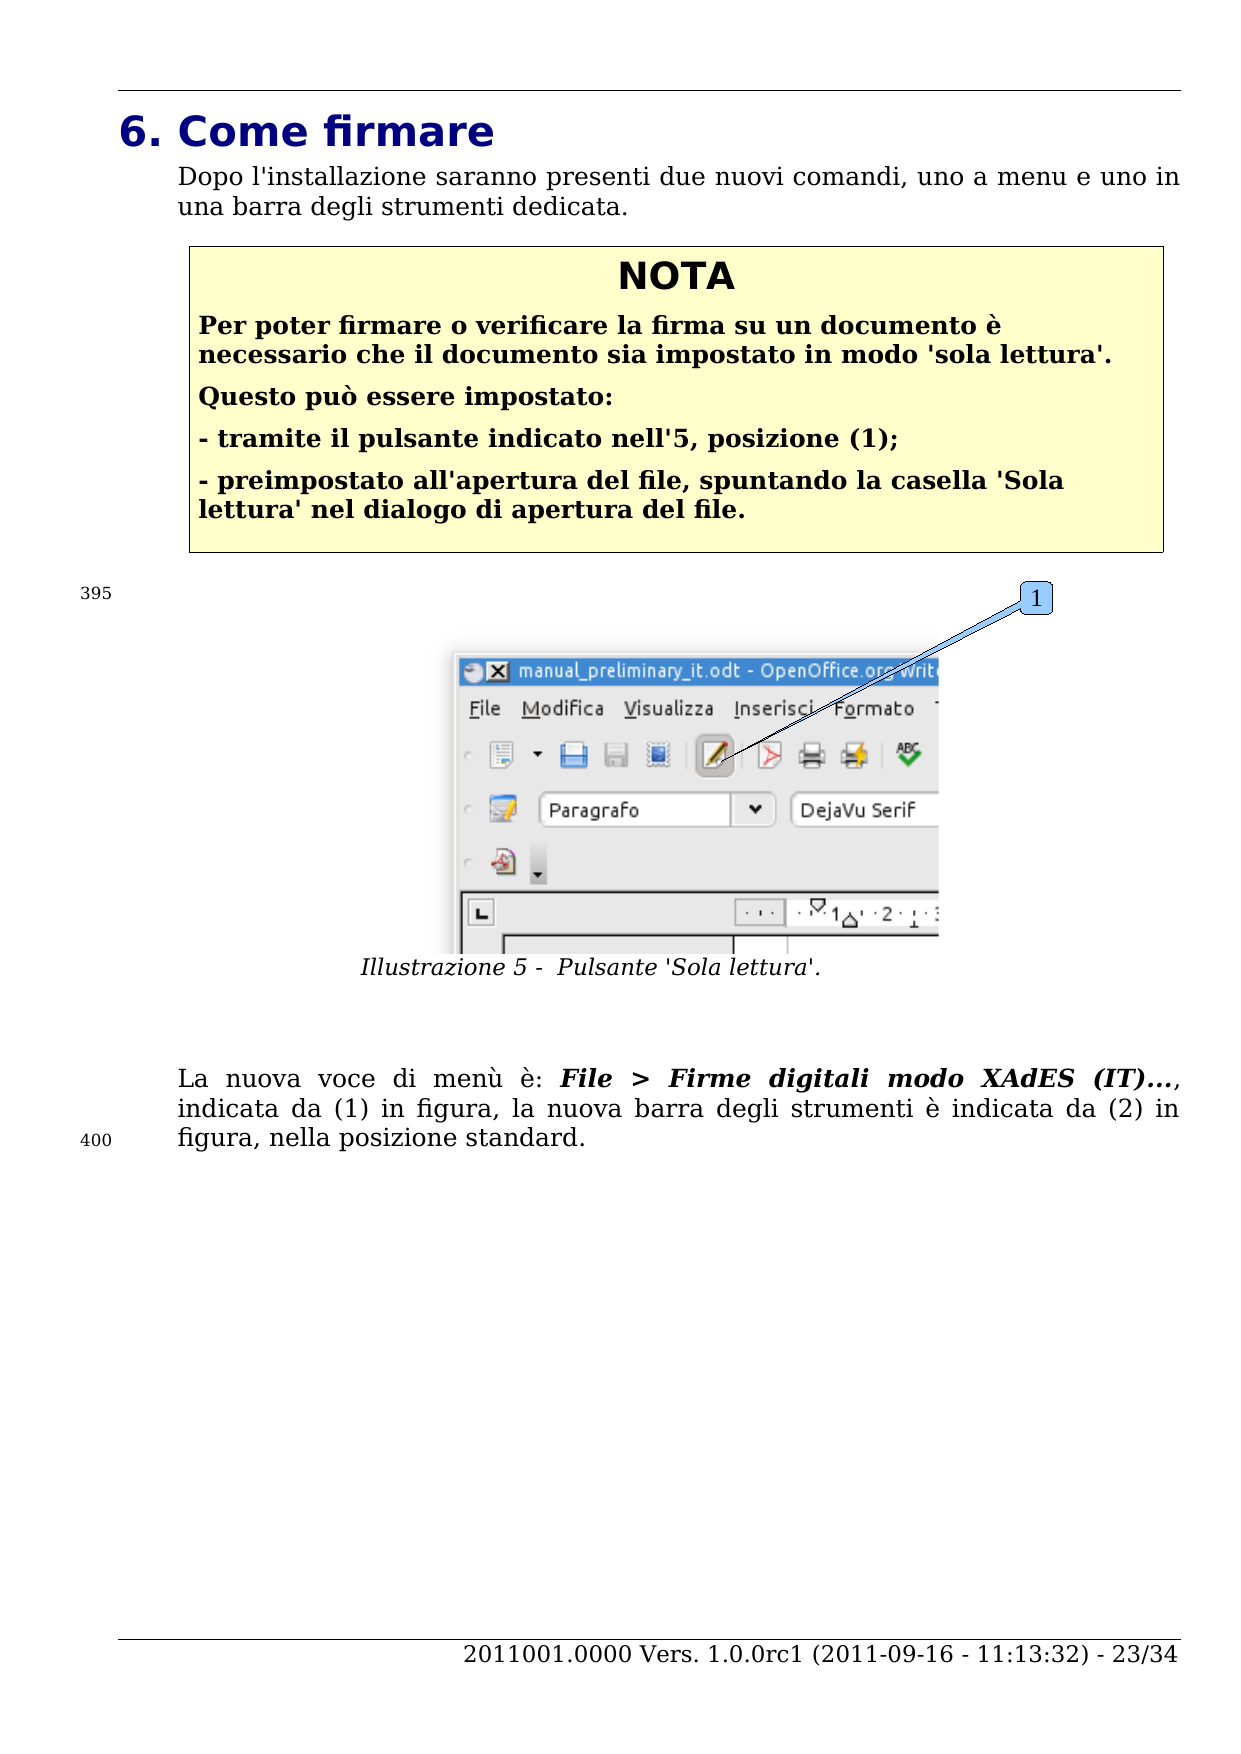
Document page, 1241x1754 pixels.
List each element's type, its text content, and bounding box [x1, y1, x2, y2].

text Per poter firmare o verificare la firma su un documento è necessario che il documento sia impostato in modo 'sola lettura'. [198, 311, 1154, 369]
text Dopo l'installazione saranno presenti due nuovi comandi, uno a menu e uno in una barra degli strumenti dedicata. [177, 163, 1181, 221]
text - tramite il pulsante indicato nell'Illustrazione 5, posizione (1); [198, 424, 1154, 453]
text Illustrazione 5 - Pulsante 'Sola lettura'. [361, 954, 939, 981]
subtitle Come firmare [118, 107, 1181, 156]
text - preimpostato all'apertura del file, spuntando la casella 'Sola lettura' nel dialogo di apertura del file. [198, 466, 1154, 525]
picture [360, 605, 939, 954]
text NOTA [198, 254, 1154, 298]
text Questo può essere impostato: [198, 382, 1154, 411]
text La nuova voce di menù è: File > Firme digitali modo XAdES (IT)..., indicata da (1) in figura, la nuova barra degli strumenti è indicata da (2) in figura, nella posizione standard. [177, 1064, 1181, 1152]
